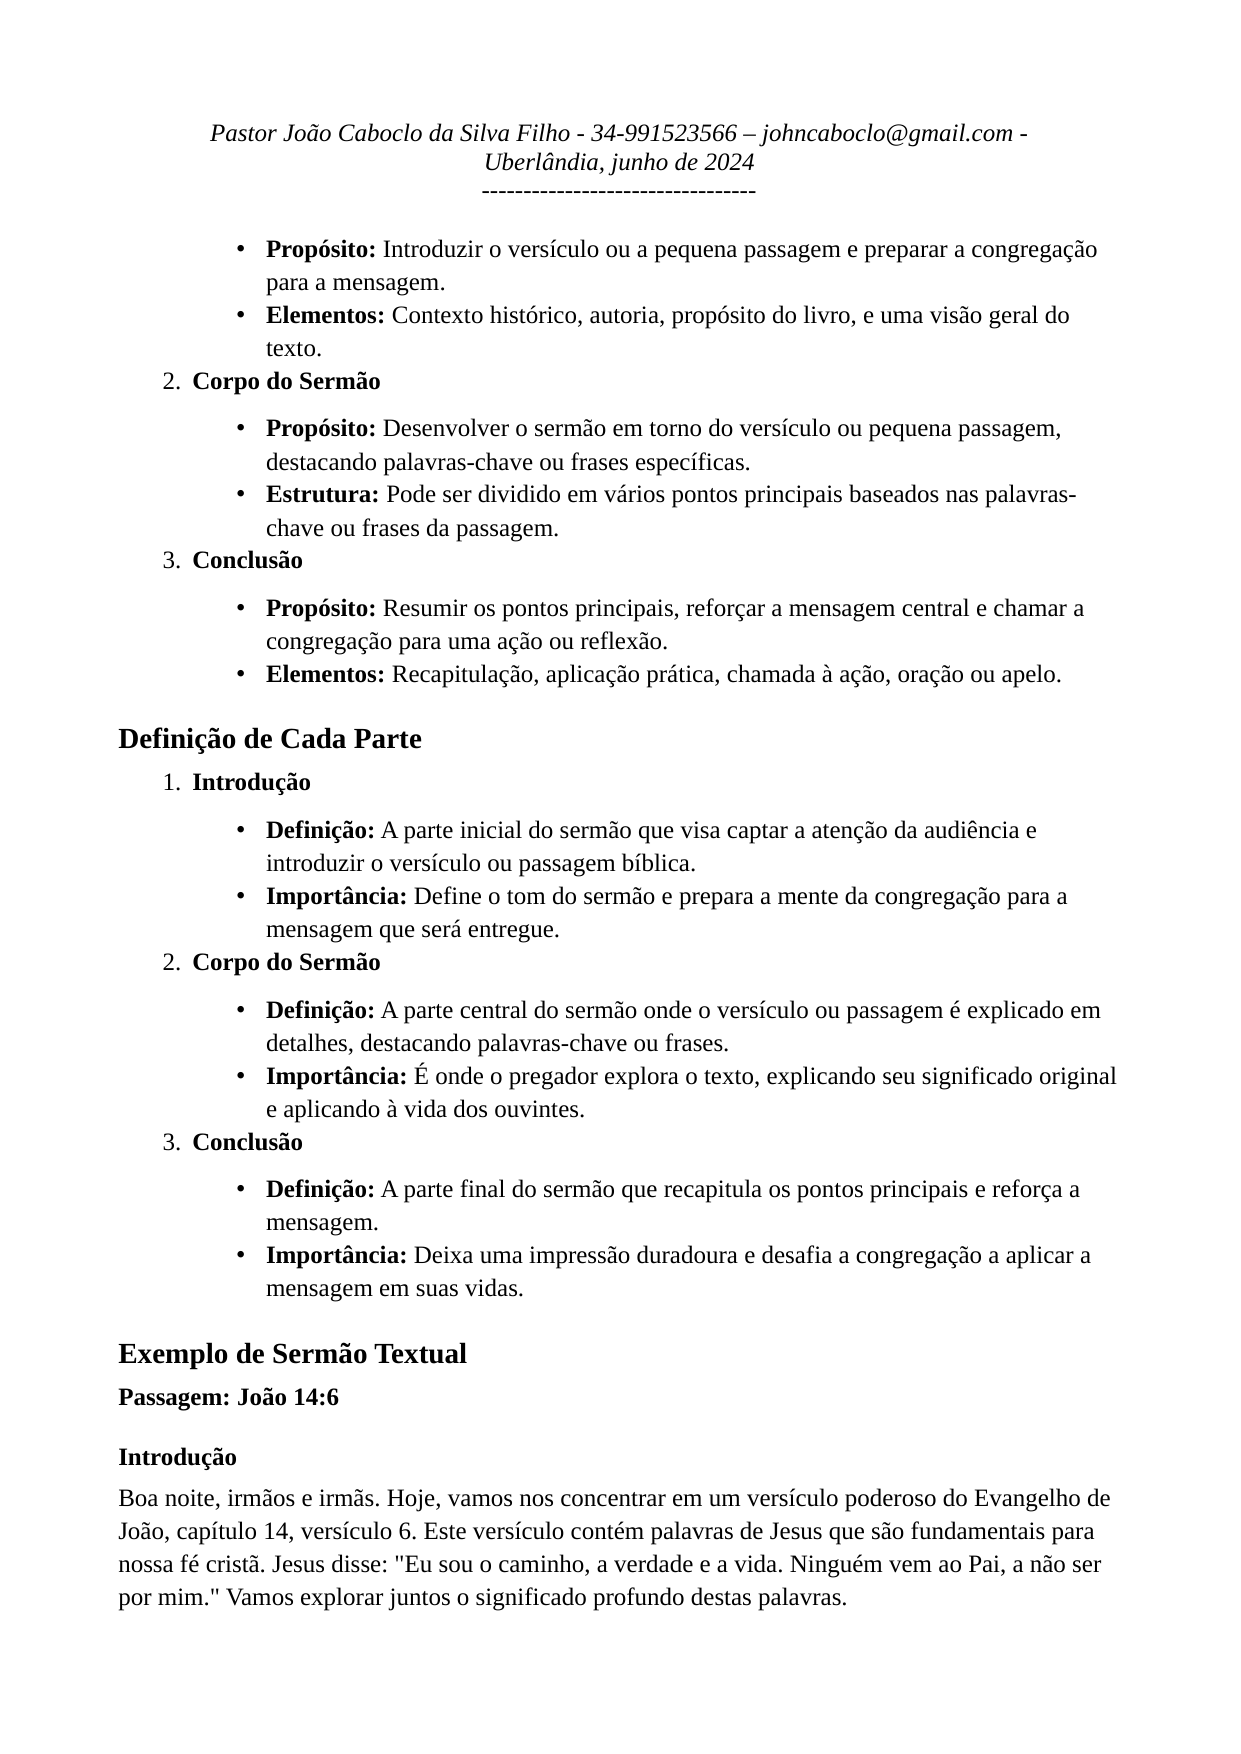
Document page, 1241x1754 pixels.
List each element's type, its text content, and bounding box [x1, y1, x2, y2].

list Importância: Deixa uma impressão duradoura e desafia a congregação a aplicar a mensagem em suas vidas. [236, 1241, 1122, 1302]
list Conclusão [162, 546, 1122, 574]
list Corpo do Sermão [162, 366, 1122, 395]
list Propósito: Desenvolver o sermão em torno do versículo ou pequena passagem, destacando palavras-chave ou frases específicas. [236, 413, 1122, 475]
list Estrutura: Pode ser dividido em vários pontos principais baseados nas palavras-chave ou frases da passagem. [236, 479, 1122, 541]
list Importância: Define o tom do sermão e prepara a mente da congregação para a mensagem que será entregue. [236, 881, 1122, 943]
subtitle Introdução [118, 1442, 1122, 1471]
list Importância: É onde o pregador explora o texto, explicando seu significado original e aplicando à vida dos ouvintes. [236, 1061, 1122, 1123]
text Passagem: João 14:6 [118, 1382, 1122, 1411]
list Introdução [162, 767, 1122, 796]
list Definição: A parte final do sermão que recapitula os pontos principais e reforça a mensagem. [236, 1174, 1122, 1236]
subtitle Exemplo de Sermão Textual [118, 1336, 1122, 1369]
list Propósito: Introduzir o versículo ou a pequena passagem e preparar a congregação para a mensagem. [236, 234, 1122, 296]
list Corpo do Sermão [162, 947, 1122, 976]
list Elementos: Contexto histórico, autoria, propósito do livro, e uma visão geral do texto. [236, 300, 1122, 362]
text Boa noite, irmãos e irmãs. Hoje, vamos nos concentrar em um versículo poderoso do Evangelho de João, capítulo 14, versículo 6. Este versículo contém palavras de Jesus que são fundamentais para nossa fé cristã. Jesus disse: "Eu sou o caminho, a verdade e a vida. Ninguém vem ao Pai, a não ser por mim." Vamos explorar juntos o significado profundo destas palavras. [118, 1483, 1122, 1611]
list Conclusão [162, 1127, 1122, 1156]
list Definição: A parte inicial do sermão que visa captar a atenção da audiência e introduzir o versículo ou passagem bíblica. [236, 815, 1122, 877]
list Elementos: Recapitulação, aplicação prática, chamada à ação, oração ou apelo. [236, 659, 1122, 688]
subtitle Definição de Cada Parte [118, 721, 1122, 755]
list Definição: A parte central do sermão onde o versículo ou passagem é explicado em detalhes, destacando palavras-chave ou frases. [236, 995, 1122, 1057]
list Propósito: Resumir os pontos principais, reforçar a mensagem central e chamar a congregação para uma ação ou reflexão. [236, 593, 1122, 655]
